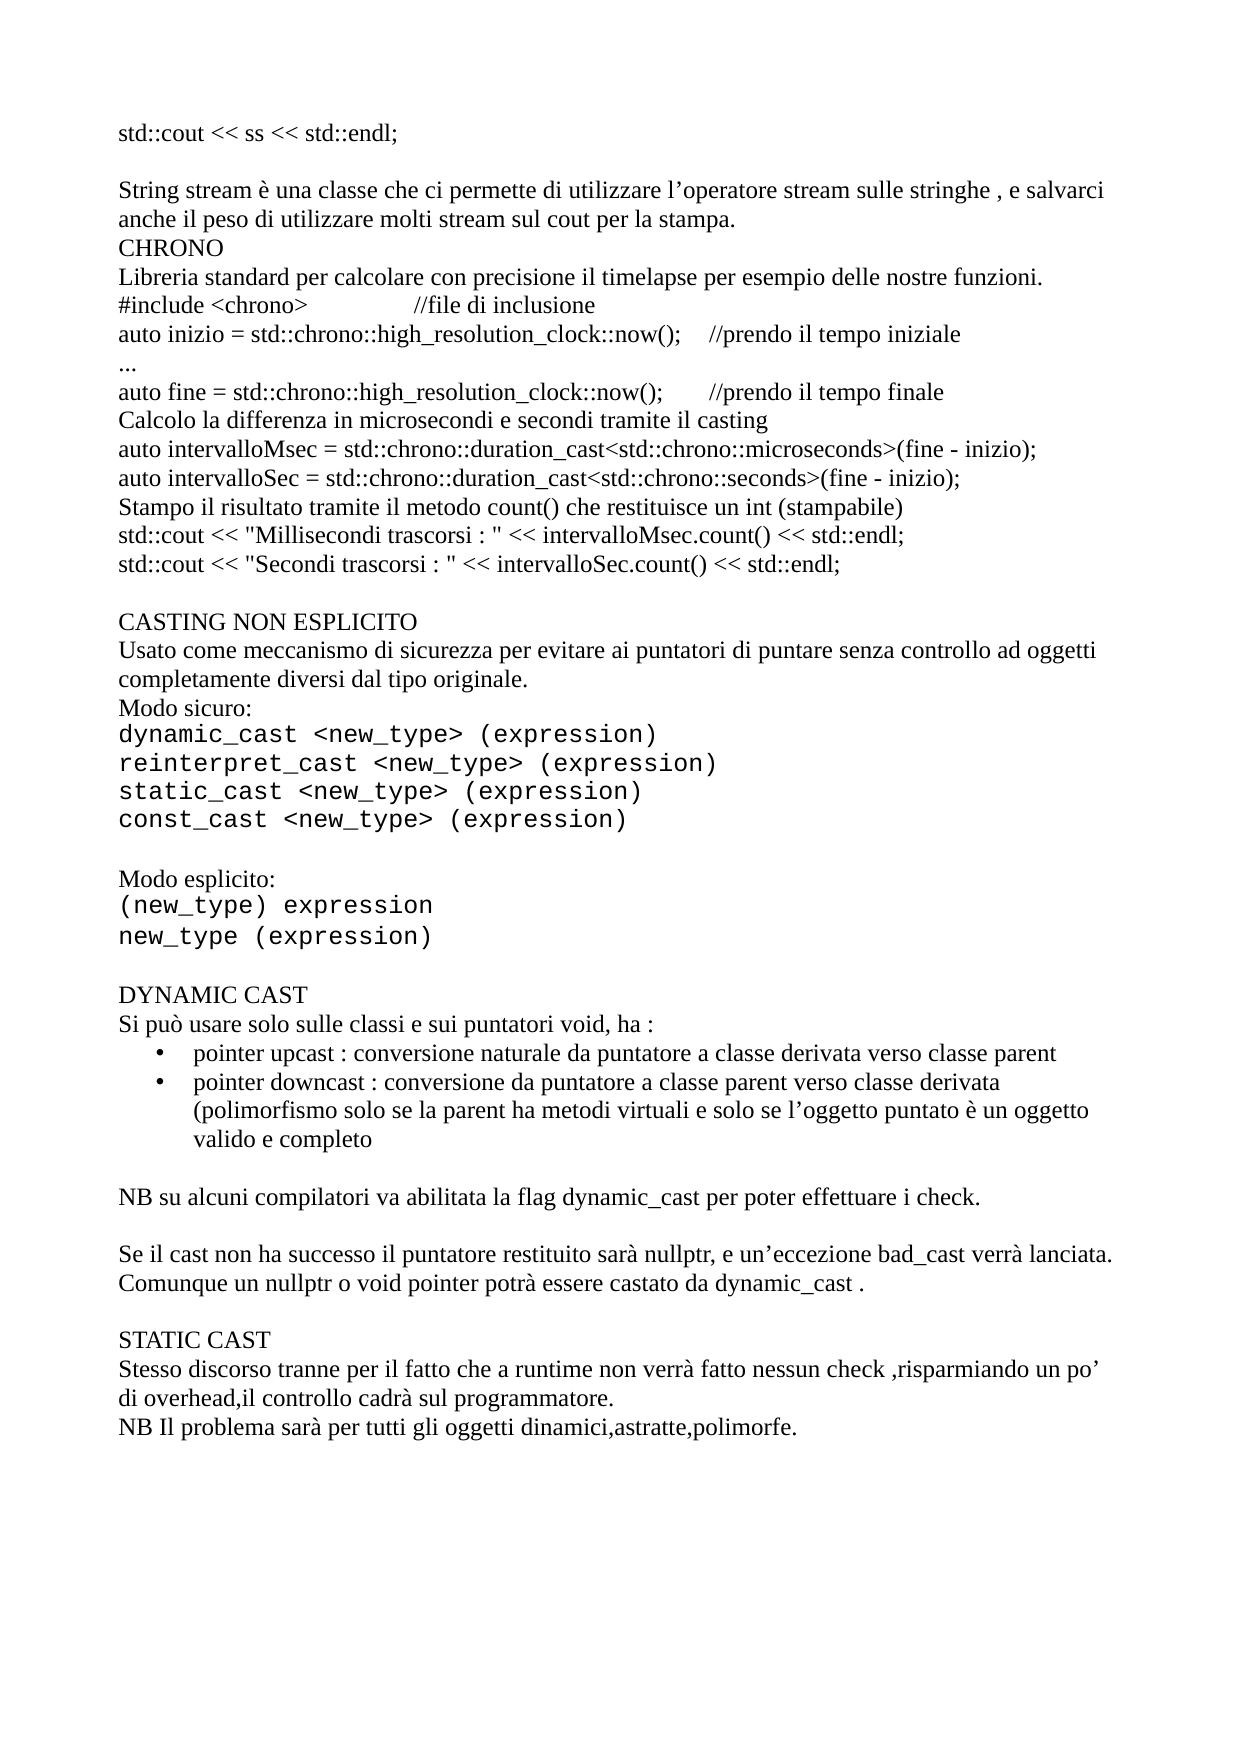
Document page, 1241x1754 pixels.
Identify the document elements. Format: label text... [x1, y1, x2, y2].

text std::cout << "Secondi trascorsi : " << intervalloSec.count() << std::endl; [118, 549, 1122, 578]
text Comunque un nullptr o void pointer potrà essere castato da dynamic_cast . [118, 1268, 1122, 1297]
text auto intervalloMsec = std::chrono::duration_cast<std::chrono::microseconds>(fine - inizio); [118, 434, 1122, 463]
text auto intervalloSec = std::chrono::duration_cast<std::chrono::seconds>(fine - inizio); [118, 463, 1122, 492]
text Calcolo la differenza in microsecondi e secondi tramite il casting [118, 406, 1122, 434]
text Modo sicuro: [118, 693, 1122, 722]
text Libreria standard per calcolare con precisione il timelapse per esempio delle nostre funzioni. [118, 262, 1122, 291]
text std::cout << "Millisecondi trascorsi : " << intervalloMsec.count() << std::endl; [118, 521, 1122, 549]
text std::cout << ss << std::endl; [118, 118, 1122, 147]
list pointer upcast : conversione naturale da puntatore a classe derivata verso classe parent [156, 1038, 1122, 1067]
text #include <chrono> //file di inclusione [118, 291, 1122, 319]
text Stampo il risultato tramite il metodo count() che restituisce un int (stampabile) [118, 492, 1122, 521]
text Stesso discorso tranne per il fatto che a runtime non verrà fatto nessun check ,risparmiando un po’ di overhead,il controllo cadrà sul programmatore. [118, 1354, 1122, 1412]
list pointer downcast : conversione da puntatore a classe parent verso classe derivata (polimorfismo solo se la parent ha metodi virtuali e solo se l’oggetto puntato è un oggetto valido e completo [156, 1067, 1122, 1153]
text CASTING NON ESPLICITO [118, 607, 1122, 636]
text Usato come meccanismo di sicurezza per evitare ai puntatori di puntare senza controllo ad oggetti completamente diversi dal tipo originale. [118, 636, 1122, 693]
text CHRONO [118, 233, 1122, 262]
text String stream è una classe che ci permette di utilizzare l’operatore stream sulle stringhe , e salvarci anche il peso di utilizzare molti stream sul cout per la stampa. [118, 176, 1122, 233]
text auto fine = std::chrono::high_resolution_clock::now(); //prendo il tempo finale [118, 377, 1122, 406]
text STATIC CAST [118, 1326, 1122, 1354]
text Si può usare solo sulle classi e sui puntatori void, ha : [118, 1009, 1122, 1038]
text DYNAMIC CAST [118, 981, 1122, 1009]
text ... [118, 348, 1122, 377]
text dynamic_cast <new_type> (expression) reinterpret_cast <new_type> (expression) static_cast <new_type> (expression) const_cast <new_type> (expression) Modo esplicito: (new_type) expression new_type (expression) [118, 722, 1122, 952]
text auto inizio = std::chrono::high_resolution_clock::now(); //prendo il tempo iniziale [118, 319, 1122, 348]
text NB Il problema sarà per tutti gli oggetti dinamici,astratte,polimorfe. [118, 1412, 1122, 1441]
text NB su alcuni compilatori va abilitata la flag dynamic_cast per poter effettuare i check. [118, 1182, 1122, 1211]
text Se il cast non ha successo il puntatore restituito sarà nullptr, e un’eccezione bad_cast verrà lanciata. [118, 1239, 1122, 1268]
